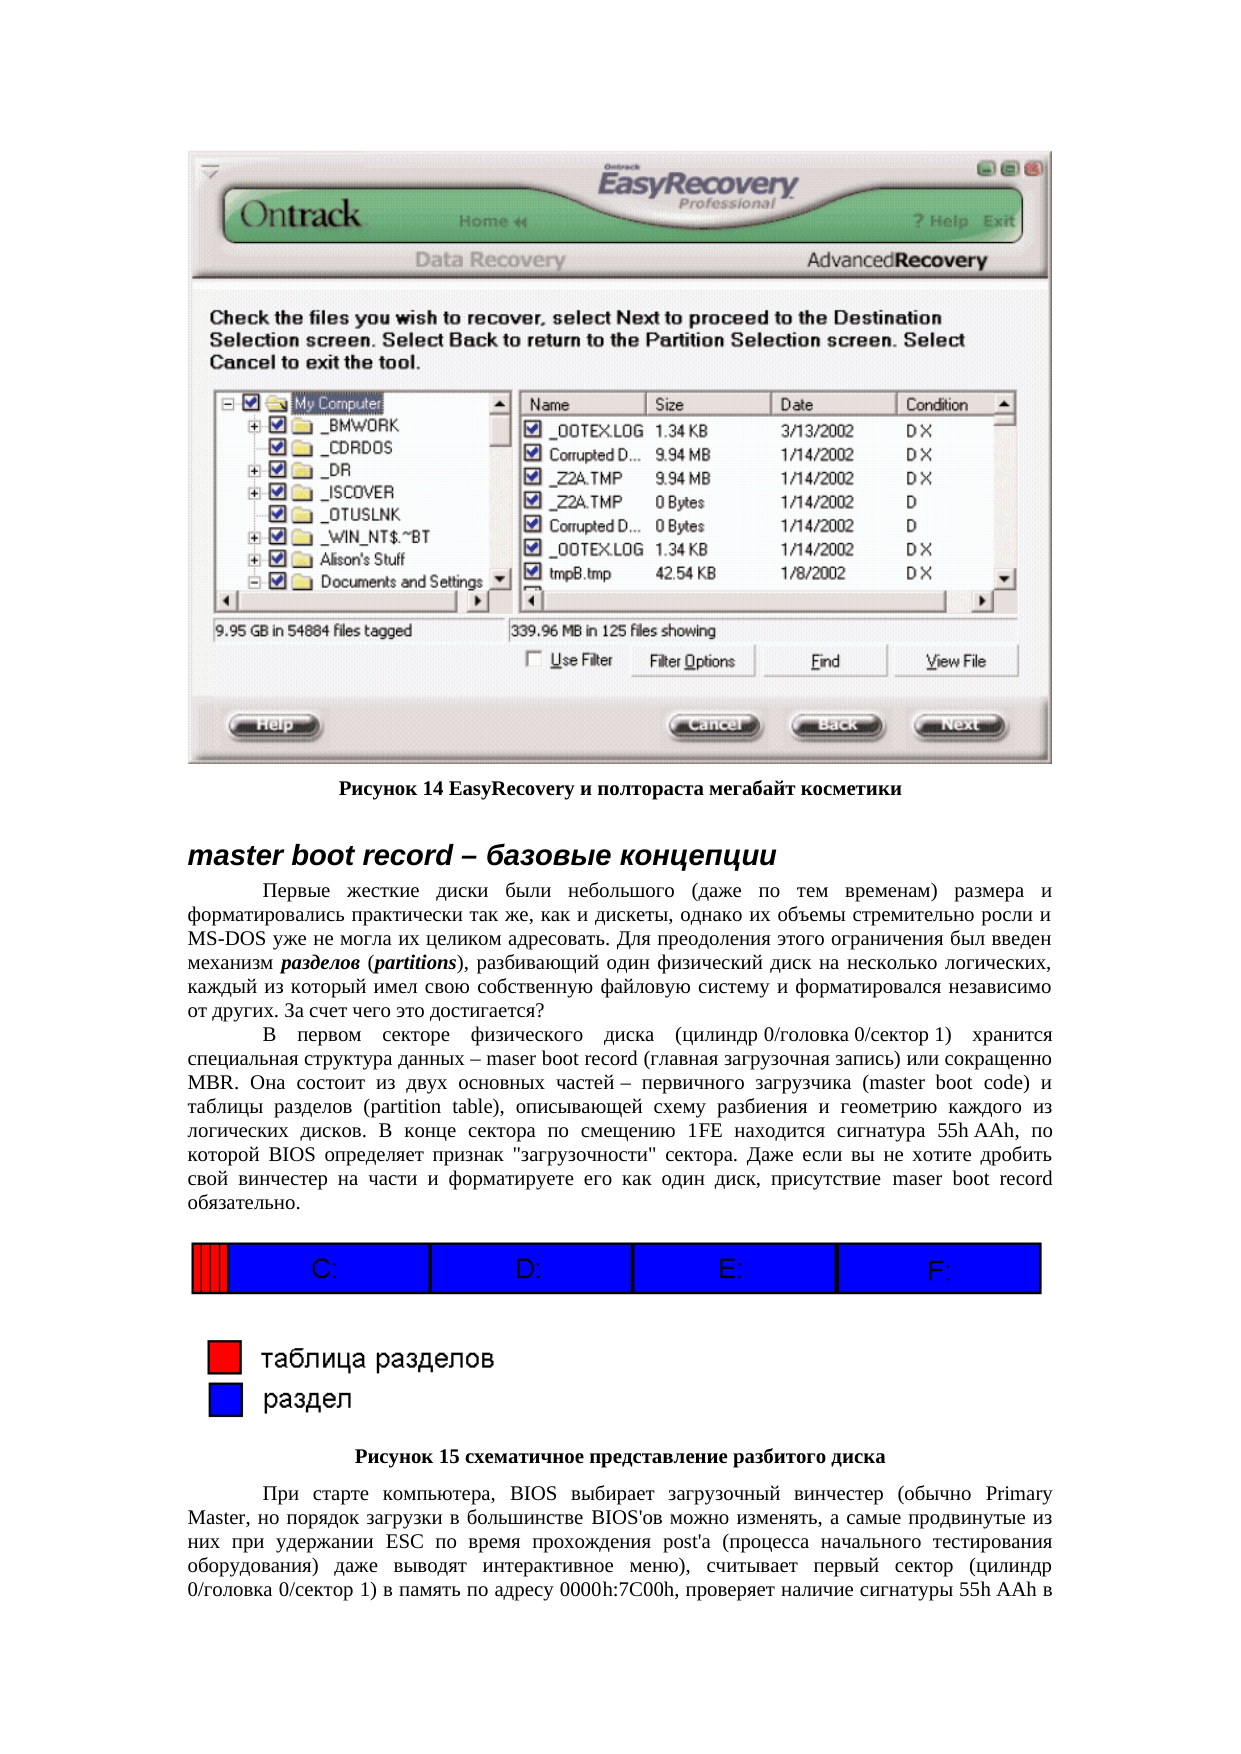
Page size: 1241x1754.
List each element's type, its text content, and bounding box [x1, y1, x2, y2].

picture [187, 150, 1052, 764]
text Рисунок 15 схематичное представление разбитого диска [187, 1444, 1053, 1468]
picture [187, 1238, 1052, 1432]
text В первом секторе физического диска (цилиндр 0/головка 0/сектор 1) хранится специальная структура данных – maser boot record (главная загрузочная запись) или сокращенно MBR. Она состоит из двух основных частей – первичного загрузчика (master boot code) и таблицы разделов (partition table), описывающей схему разбиения и геометрию каждого из логических дисков. В конце сектора по смещению 1FE находится сигнатура 55h AAh, по которой BIOS определяет признак "загрузочности" сектора. Даже если вы не хотите дробить свой винчестер на части и форматируете его как один диск, присутствие maser boot record обязательно. [187, 1022, 1053, 1214]
text Первые жесткие диски были небольшого (даже по тем временам) размера и форматировались практически так же, как и дискеты, однако их объемы стремительно росли и MS-DOS уже не могла их целиком адресовать. Для преодоления этого ограничения был введен механизм разделов (partitions), разбивающий один физический диск на несколько логических, каждый из который имел свою собственную файловую систему и форматировался независимо от других. За счет чего это достигается? [187, 877, 1053, 1022]
text При старте компьютера, BIOS выбирает загрузочный винчестер (обычно Primary Master, но порядок загрузки в большинстве BIOS'ов можно изменять, а самые продвинутые из них при удержании ESC по время прохождения post'а (процесса начального тестирования оборудования) даже выводят интерактивное меню), считывает первый сектор (цилиндр 0/головка 0/сектор 1) в память по адресу 0000h:7C00h, проверяет наличие сигнатуры 55h AAh в [187, 1481, 1053, 1601]
subtitle master boot record – базовые концепции [187, 838, 1053, 871]
text Рисунок 14 EasyRecovery и полтораста мегабайт косметики [187, 776, 1053, 800]
